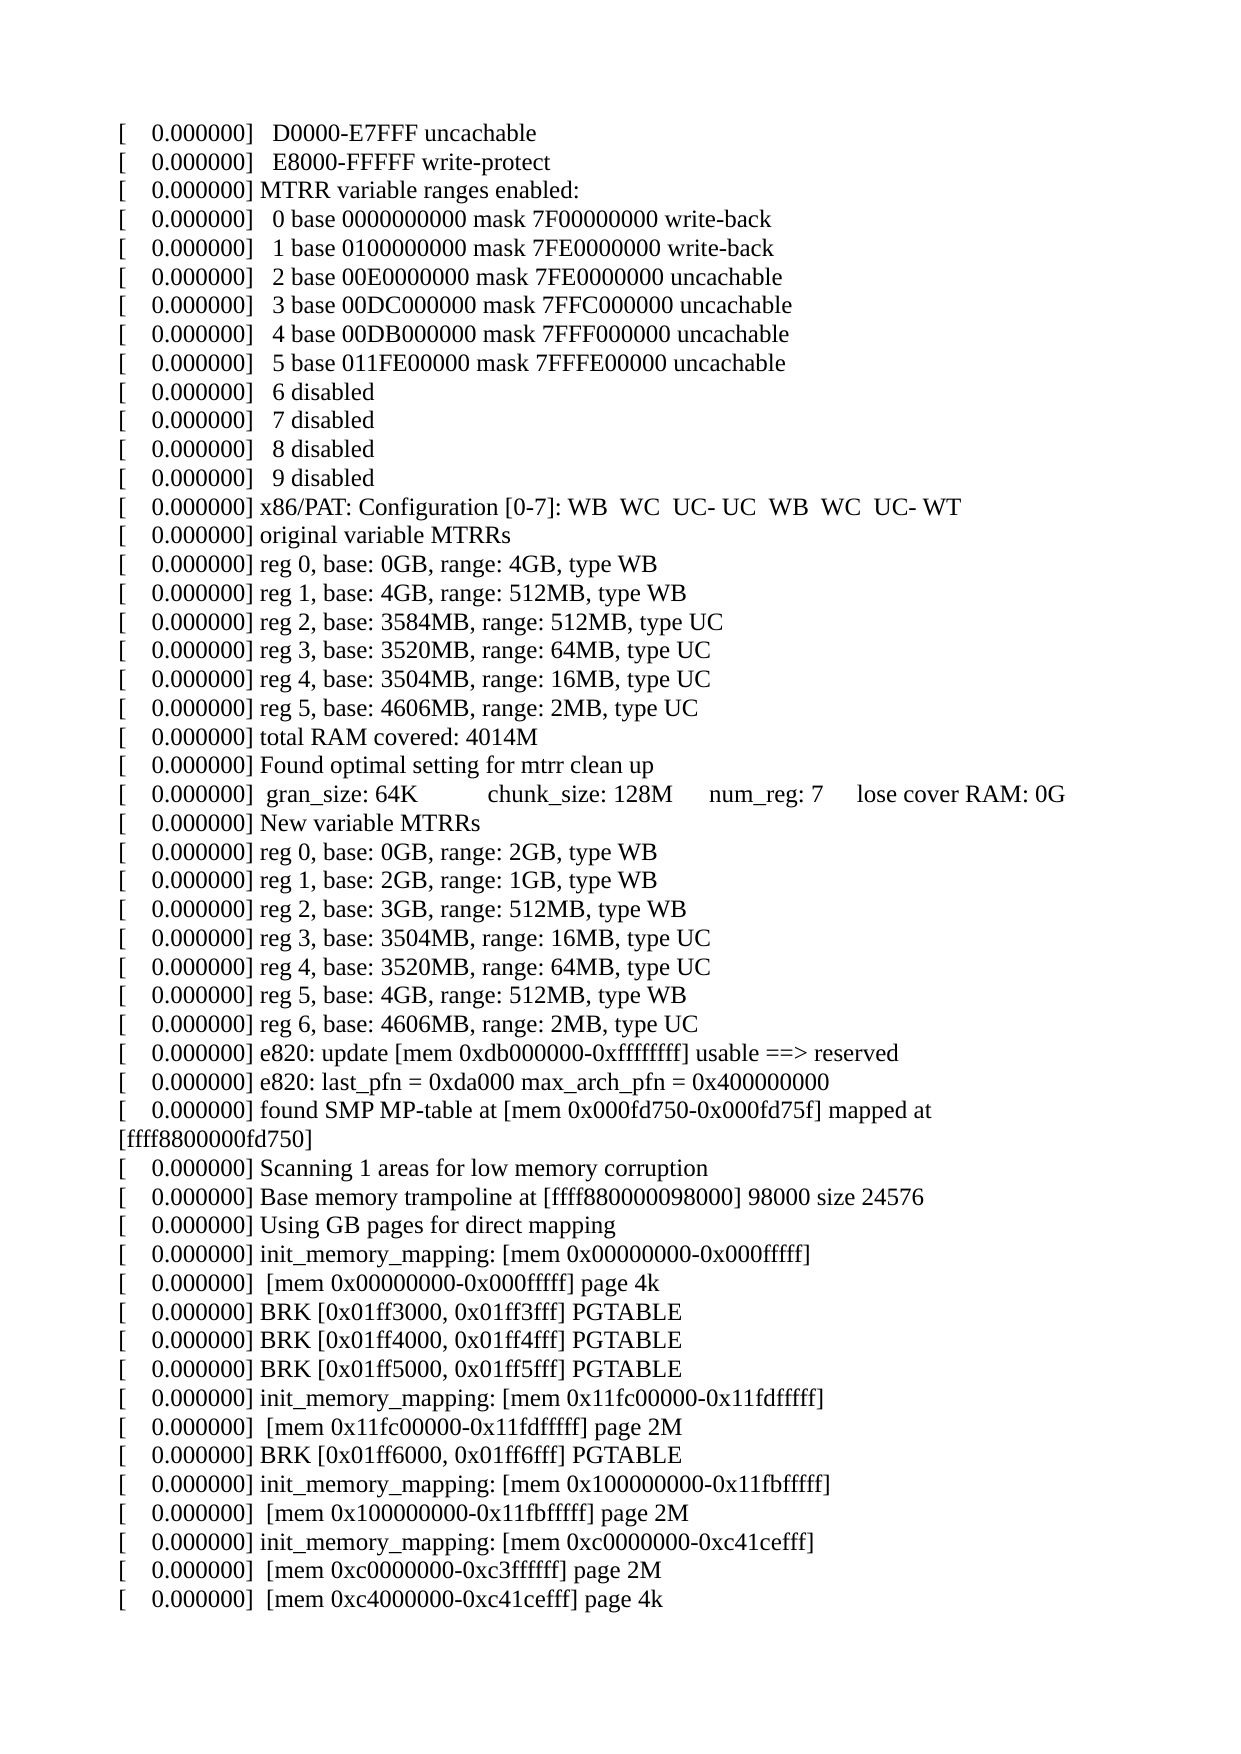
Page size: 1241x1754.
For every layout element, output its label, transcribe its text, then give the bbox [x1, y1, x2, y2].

text [ 0.000000] 1 base 0100000000 mask 7FE0000000 write-back [118, 233, 1122, 262]
text [ 0.000000] [mem 0x100000000-0x11fbfffff] page 2M [118, 1498, 1122, 1527]
text [ 0.000000] gran_size: 64K chunk_size: 128M num_reg: 7 lose cover RAM: 0G [118, 779, 1122, 808]
text [ 0.000000] 2 base 00E0000000 mask 7FE0000000 uncachable [118, 262, 1122, 291]
text [ 0.000000] [mem 0x00000000-0x000fffff] page 4k [118, 1268, 1122, 1297]
text [ 0.000000] reg 2, base: 3GB, range: 512MB, type WB [118, 894, 1122, 923]
text [ 0.000000] 0 base 0000000000 mask 7F00000000 write-back [118, 204, 1122, 233]
text [ 0.000000] found SMP MP-table at [mem 0x000fd750-0x000fd75f] mapped at [ffff8800000fd750] [118, 1096, 1122, 1153]
text [ 0.000000] New variable MTRRs [118, 808, 1122, 837]
text [ 0.000000] [mem 0x11fc00000-0x11fdfffff] page 2M [118, 1412, 1122, 1441]
text [ 0.000000] Scanning 1 areas for low memory corruption [118, 1153, 1122, 1182]
text [ 0.000000] 6 disabled [118, 377, 1122, 406]
text [ 0.000000] BRK [0x01ff6000, 0x01ff6fff] PGTABLE [118, 1441, 1122, 1469]
text [ 0.000000] reg 3, base: 3520MB, range: 64MB, type UC [118, 636, 1122, 664]
text [ 0.000000] original variable MTRRs [118, 521, 1122, 549]
text [ 0.000000] init_memory_mapping: [mem 0xc0000000-0xc41cefff] [118, 1527, 1122, 1556]
text [ 0.000000] reg 6, base: 4606MB, range: 2MB, type UC [118, 1009, 1122, 1038]
text [ 0.000000] init_memory_mapping: [mem 0x11fc00000-0x11fdfffff] [118, 1383, 1122, 1412]
text [ 0.000000] reg 5, base: 4606MB, range: 2MB, type UC [118, 693, 1122, 722]
text [ 0.000000] reg 4, base: 3520MB, range: 64MB, type UC [118, 952, 1122, 981]
text [ 0.000000] D0000-E7FFF uncachable [118, 118, 1122, 147]
text [ 0.000000] reg 4, base: 3504MB, range: 16MB, type UC [118, 664, 1122, 693]
text [ 0.000000] reg 5, base: 4GB, range: 512MB, type WB [118, 981, 1122, 1009]
text [ 0.000000] MTRR variable ranges enabled: [118, 176, 1122, 204]
text [ 0.000000] 3 base 00DC000000 mask 7FFC000000 uncachable [118, 291, 1122, 319]
text [ 0.000000] BRK [0x01ff4000, 0x01ff4fff] PGTABLE [118, 1326, 1122, 1354]
text [ 0.000000] reg 3, base: 3504MB, range: 16MB, type UC [118, 923, 1122, 952]
text [ 0.000000] Found optimal setting for mtrr clean up [118, 751, 1122, 779]
text [ 0.000000] Base memory trampoline at [ffff880000098000] 98000 size 24576 [118, 1182, 1122, 1211]
text [ 0.000000] x86/PAT: Configuration [0-7]: WB WC UC- UC WB WC UC- WT [118, 492, 1122, 521]
text [ 0.000000] reg 0, base: 0GB, range: 4GB, type WB [118, 549, 1122, 578]
text [ 0.000000] BRK [0x01ff3000, 0x01ff3fff] PGTABLE [118, 1297, 1122, 1326]
text [ 0.000000] 8 disabled [118, 434, 1122, 463]
text [ 0.000000] Using GB pages for direct mapping [118, 1211, 1122, 1239]
text [ 0.000000] 9 disabled [118, 463, 1122, 492]
text [ 0.000000] reg 0, base: 0GB, range: 2GB, type WB [118, 837, 1122, 866]
text [ 0.000000] 5 base 011FE00000 mask 7FFFE00000 uncachable [118, 348, 1122, 377]
text [ 0.000000] 4 base 00DB000000 mask 7FFF000000 uncachable [118, 319, 1122, 348]
text [ 0.000000] e820: update [mem 0xdb000000-0xffffffff] usable ==> reserved [118, 1038, 1122, 1067]
text [ 0.000000] init_memory_mapping: [mem 0x100000000-0x11fbfffff] [118, 1469, 1122, 1498]
text [ 0.000000] reg 1, base: 4GB, range: 512MB, type WB [118, 578, 1122, 607]
text [ 0.000000] total RAM covered: 4014M [118, 722, 1122, 751]
text [ 0.000000] reg 1, base: 2GB, range: 1GB, type WB [118, 866, 1122, 894]
text [ 0.000000] BRK [0x01ff5000, 0x01ff5fff] PGTABLE [118, 1354, 1122, 1383]
text [ 0.000000] [mem 0xc0000000-0xc3ffffff] page 2M [118, 1556, 1122, 1584]
text [ 0.000000] 7 disabled [118, 406, 1122, 434]
text [ 0.000000] [mem 0xc4000000-0xc41cefff] page 4k [118, 1584, 1122, 1613]
text [ 0.000000] E8000-FFFFF write-protect [118, 147, 1122, 176]
text [ 0.000000] init_memory_mapping: [mem 0x00000000-0x000fffff] [118, 1239, 1122, 1268]
text [ 0.000000] e820: last_pfn = 0xda000 max_arch_pfn = 0x400000000 [118, 1067, 1122, 1096]
text [ 0.000000] reg 2, base: 3584MB, range: 512MB, type UC [118, 607, 1122, 636]
